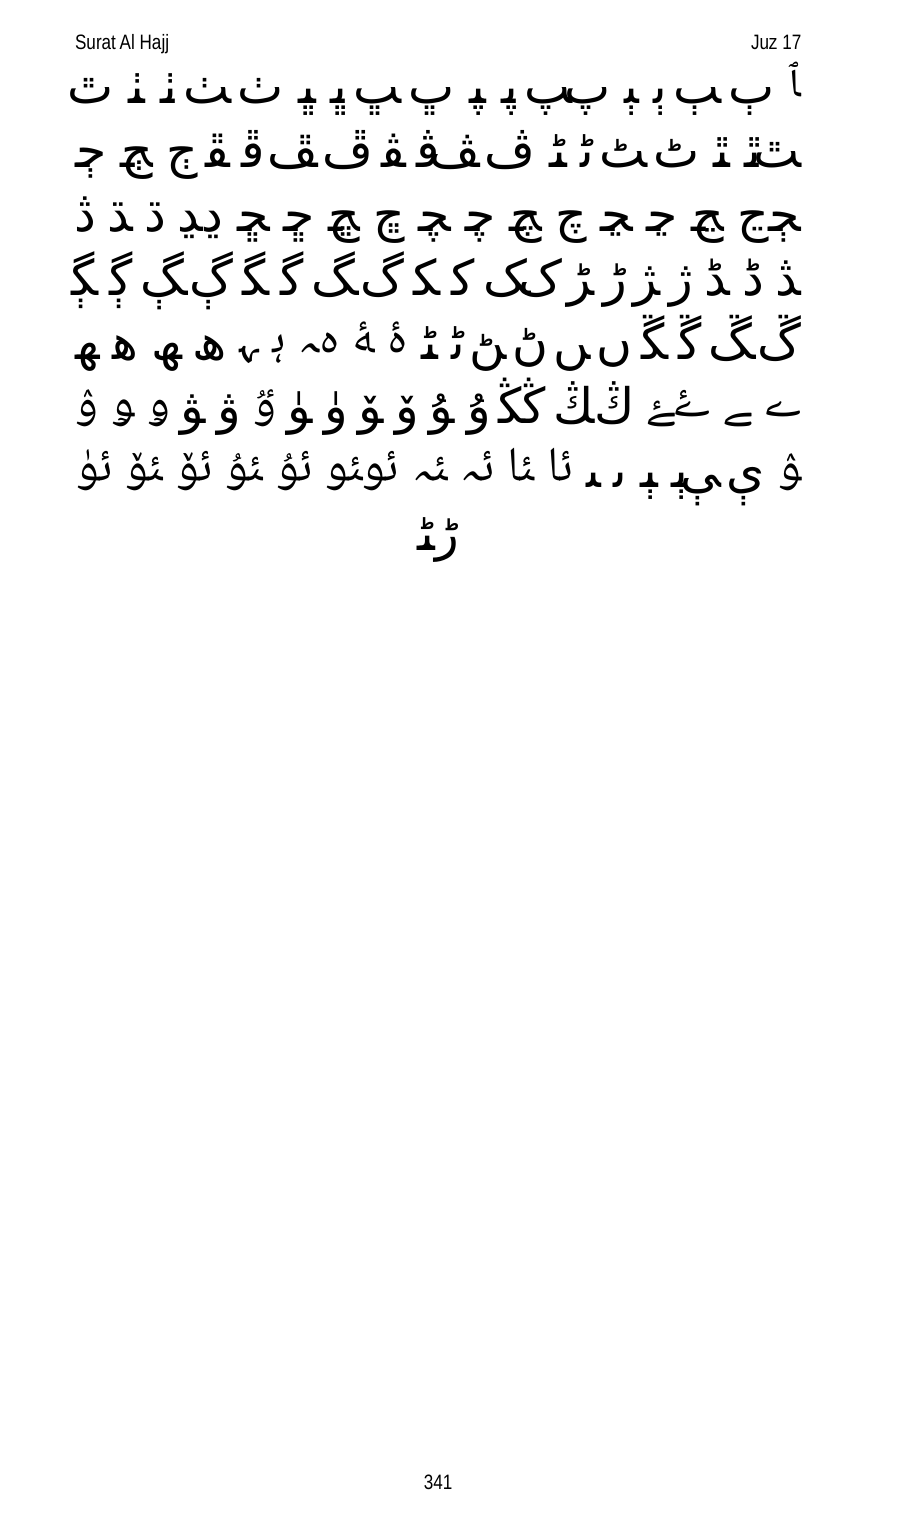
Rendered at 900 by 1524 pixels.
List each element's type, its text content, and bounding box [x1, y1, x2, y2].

text ﮌﮣ [75, 507, 801, 571]
text ﭑ ﭒ ﭓ ﭔ ﭕ ﭖﭗ ﭘ ﭙ ﭚ ﭛ ﭜ ﭝ ﭞ ﭟ ﭠ ﭡ ﭢ ﭣﭤ ﭥ ﭦ ﭧ ﭨ ﭩ ﭪ ﭫﭬ ﭭ ﭮ ﭯ ﭰ ﭱ ﭲ ﭳ ﭴ ﭵﭶ ﭷ ﭸ ﭹ ﭺ ﭻ ﭼ ﭽ ﭾ ﭿ ﮀ ﮁ ﮂﮃ ﮄ ﮅ ﮆ ﮇ ﮈ ﮉ ﮊ ﮋ ﮌ ﮍ ﮎﮏ ﮐ ﮑ ﮒ ﮓ ﮔ ﮕ ﮖ ﮗ ﮘ ﮙ ﮚ ﮛ ﮜ ﮝ ﮞ ﮟ ﮠ ﮡ ﮢ ﮣ ﮤ ﮥ ﮦﮧ ﮨ ﮩ ﮪ ﮫ ﮬ ﮭ ﮮ ﮯ ﮰﮱ ﯓ ﯔ ﯕﯖ ﯗ ﯘ ﯙ ﯚ ﯛ ﯜ ﯝ ﯞ ﯟ ﯠ ﯡ ﯢ ﯣ ﯤ ﯥﯦ ﯧ ﯨ ﯩ ﯪ ﯫ ﯬ ﯭ ﯮﯯ ﯰ ﯱ ﯲ ﯳ ﯴ [75, 60, 801, 507]
